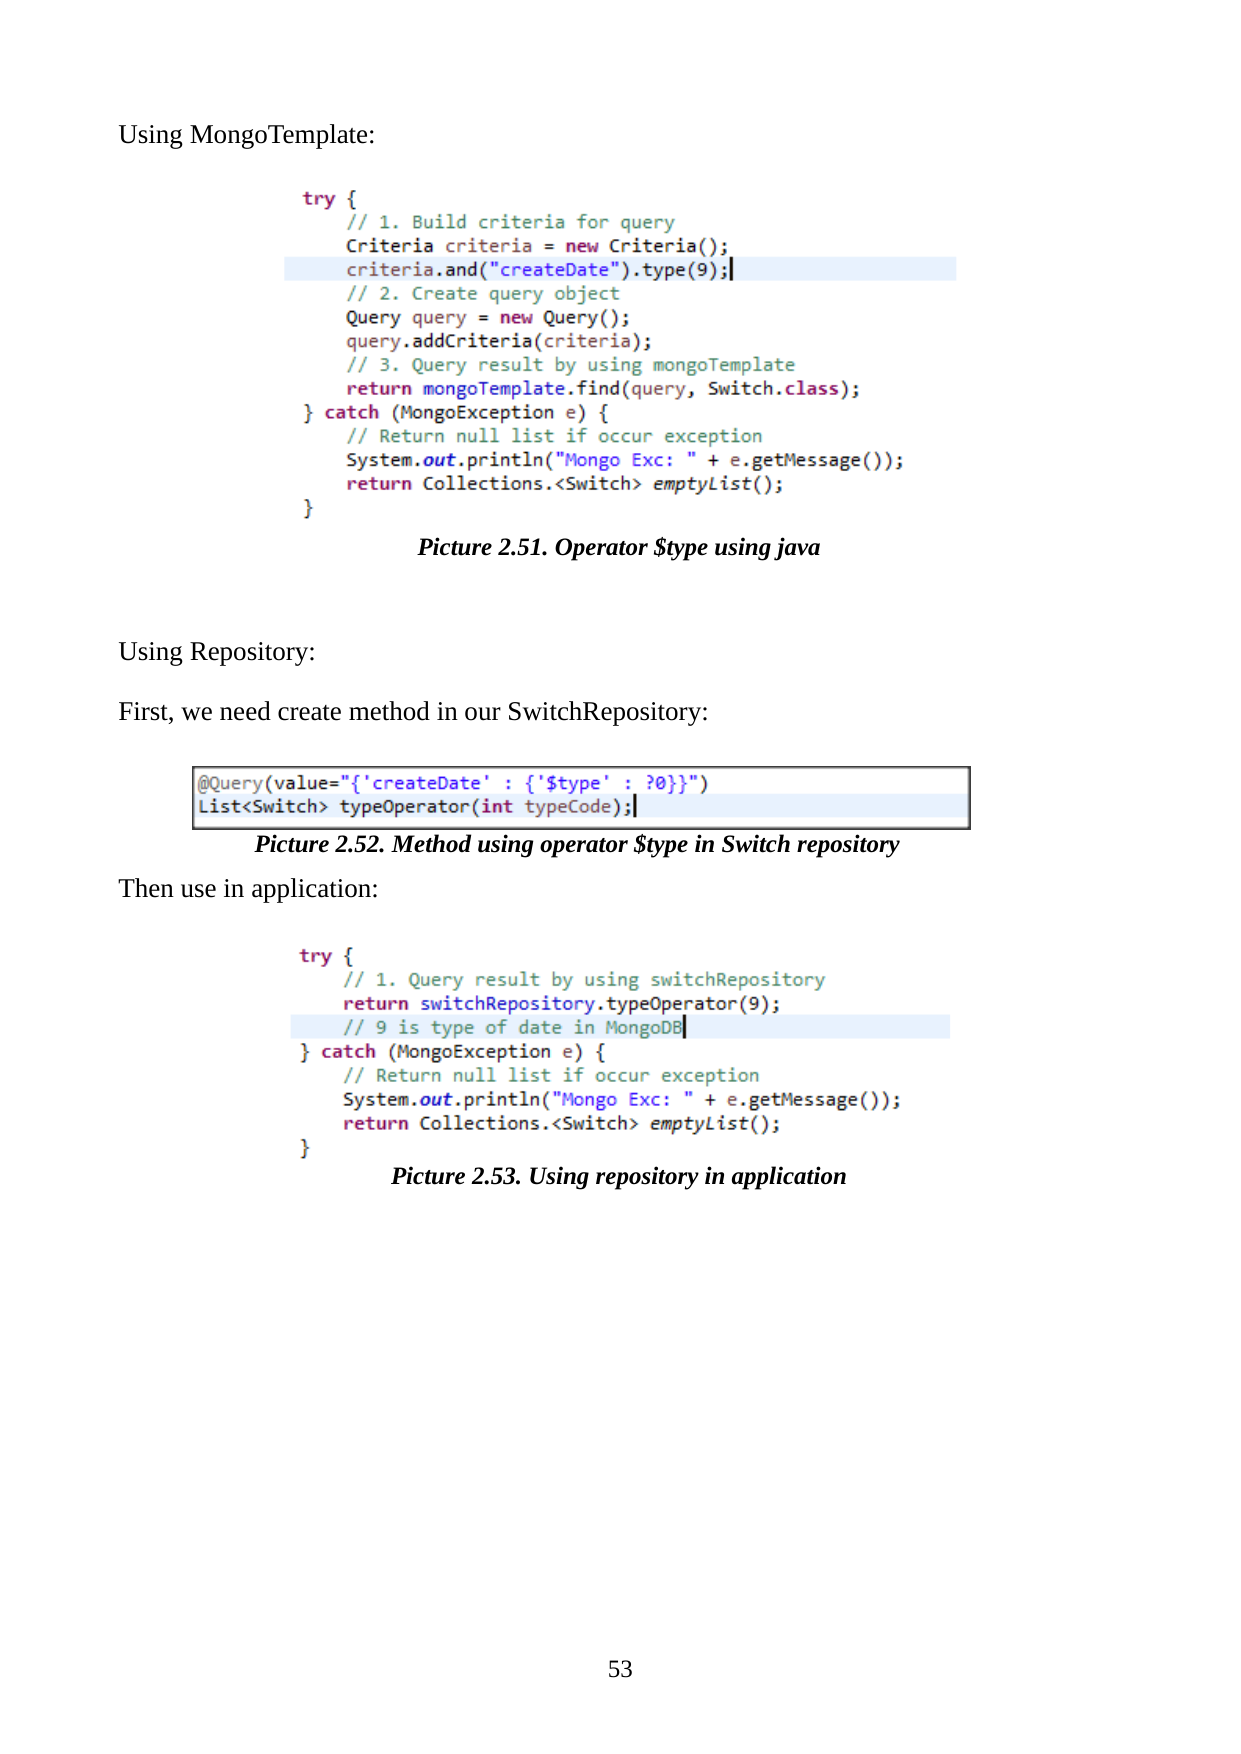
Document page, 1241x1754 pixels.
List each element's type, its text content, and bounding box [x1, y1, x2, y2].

text First, we need create method in our SwitchRepository: [118, 695, 1122, 726]
picture [192, 766, 971, 830]
text Using Repository: [118, 636, 1122, 667]
text Using MongoTemplate: [118, 118, 1122, 149]
text Then use in application: [118, 872, 1122, 903]
text Picture 2.51. Operator $type using java [284, 533, 956, 561]
text Picture 2.52. Method using operator $type in Switch repository [192, 830, 971, 858]
text Picture 2.53. Using repository in application [290, 1162, 950, 1190]
